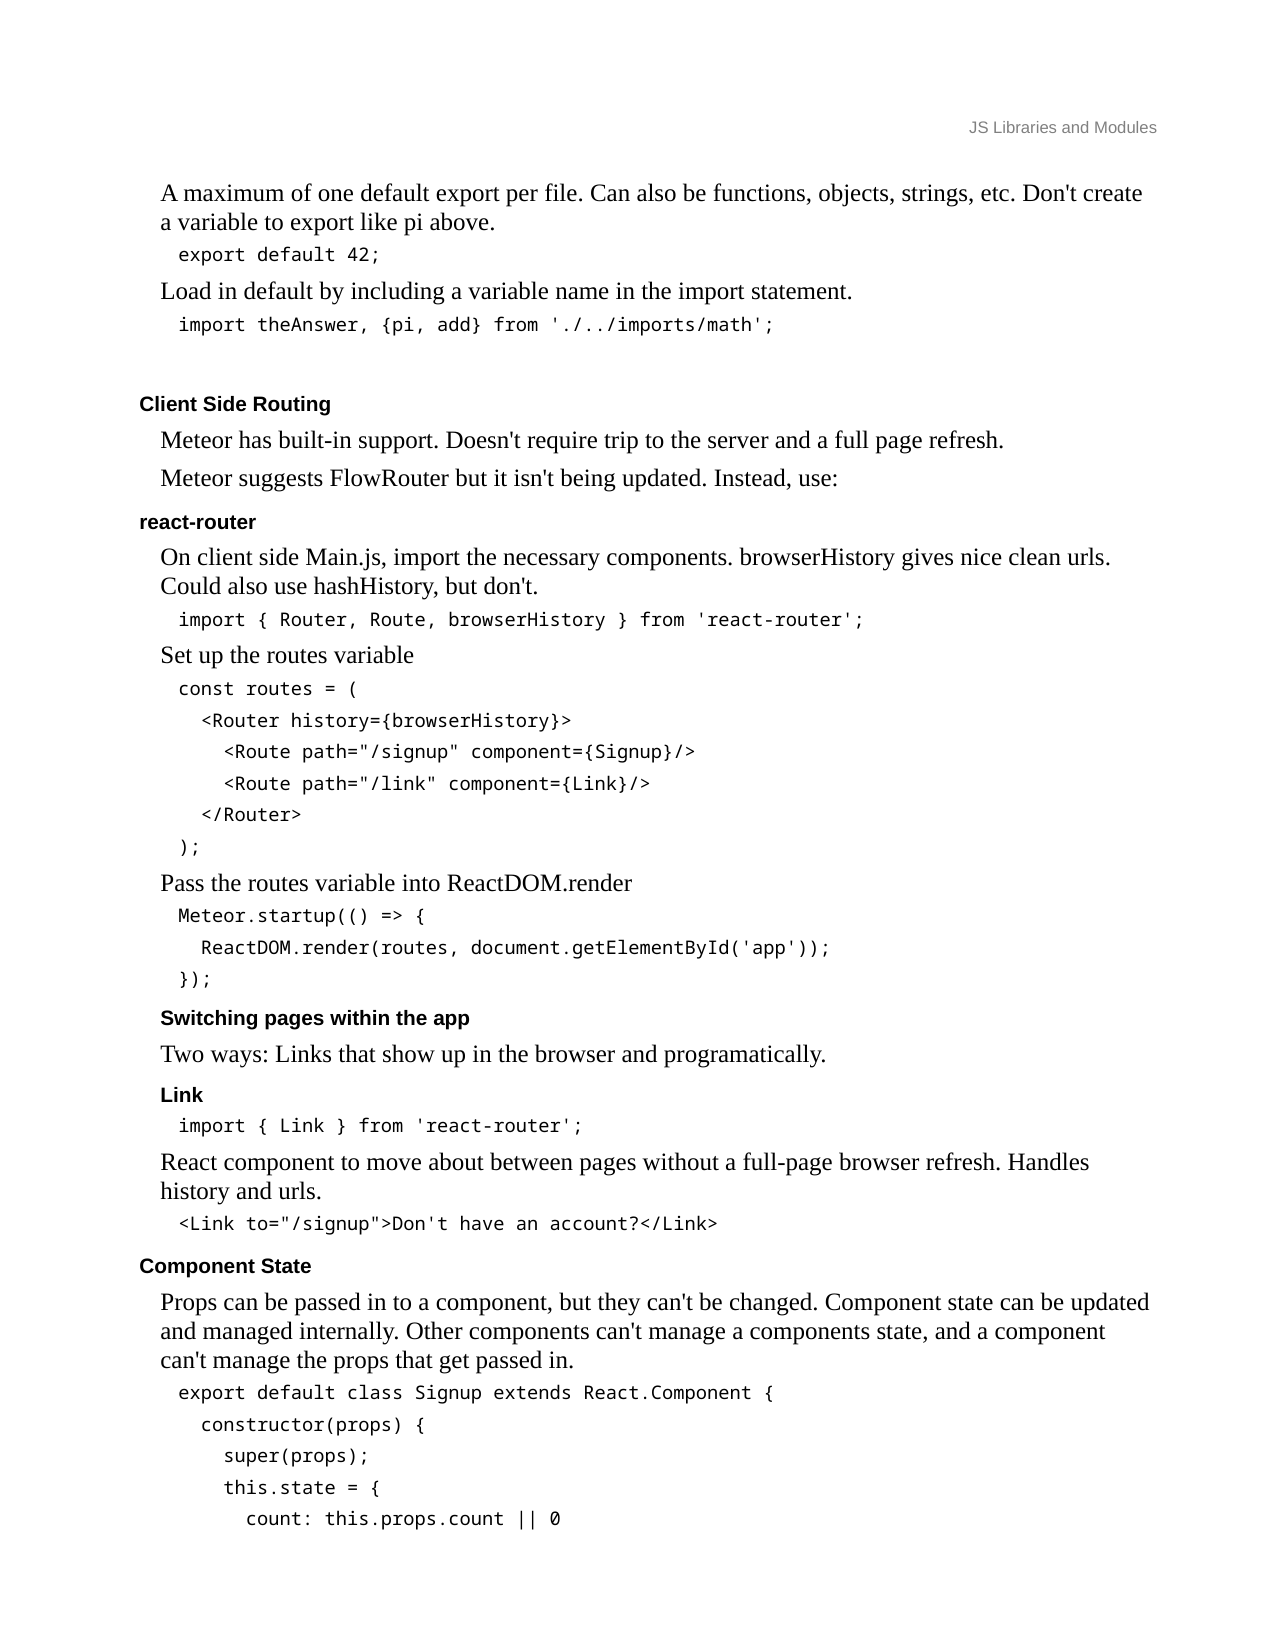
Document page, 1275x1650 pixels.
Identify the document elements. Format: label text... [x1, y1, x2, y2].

text Meteor.startup(() => { [178, 902, 1157, 928]
text <Link to="/signup">Don't have an account?</Link> [178, 1211, 1157, 1236]
text count: this.props.count || 0 [178, 1506, 1157, 1531]
text <Route path="/link" component={Link}/> [178, 770, 1157, 796]
text <Router history={browserHistory}> [178, 707, 1157, 732]
subtitle react-router [139, 509, 1157, 533]
text Set up the routes variable [160, 641, 1157, 669]
text React component to move about between pages without a full-page browser refresh. Handles history and urls. [160, 1147, 1157, 1205]
text On client side Main.js, import the necessary components. browserHistory gives nice clean urls. Could also use hashHistory, but don't. [160, 542, 1157, 600]
text </Router> [178, 802, 1157, 827]
text ReactDOM.render(routes, document.getElementById('app')); [178, 934, 1157, 959]
text export default class Signup extends React.Component { [178, 1379, 1157, 1405]
text Load in default by including a variable name in the import statement. [160, 276, 1157, 305]
text import { Router, Route, browserHistory } from 'react-router'; [178, 606, 1157, 632]
text export default 42; [178, 242, 1157, 267]
text this.state = { [178, 1474, 1157, 1500]
text import theAnswer, {pi, add} from './../imports/math'; [178, 311, 1157, 336]
text Two ways: Links that show up in the browser and programatically. [160, 1039, 1157, 1068]
subtitle Switching pages within the app [160, 1006, 1157, 1030]
text import { Link } from 'react-router'; [178, 1113, 1157, 1138]
text A maximum of one default export per file. Can also be functions, objects, strings, etc. Don't create a variable to export like pi above. [160, 178, 1157, 236]
text const routes = ( [178, 675, 1157, 701]
subtitle Client Side Routing [139, 392, 1157, 416]
text constructor(props) { [178, 1411, 1157, 1437]
text Pass the routes variable into ReactDOM.render [160, 868, 1157, 896]
text Props can be passed in to a component, but they can't be changed. Component state can be updated and managed internally. Other components can't manage a components state, and a component can't manage the props that get passed in. [160, 1287, 1157, 1373]
text Meteor suggests FlowRouter but it isn't being updated. Instead, use: [160, 463, 1157, 492]
subtitle Link [160, 1083, 1157, 1107]
text Meteor has built-in support. Doesn't require trip to the server and a full page refresh. [160, 425, 1157, 454]
text }); [178, 966, 1157, 991]
text ); [178, 833, 1157, 859]
text super(props); [178, 1443, 1157, 1468]
text <Route path="/signup" component={Signup}/> [178, 738, 1157, 764]
subtitle Component State [139, 1254, 1157, 1278]
